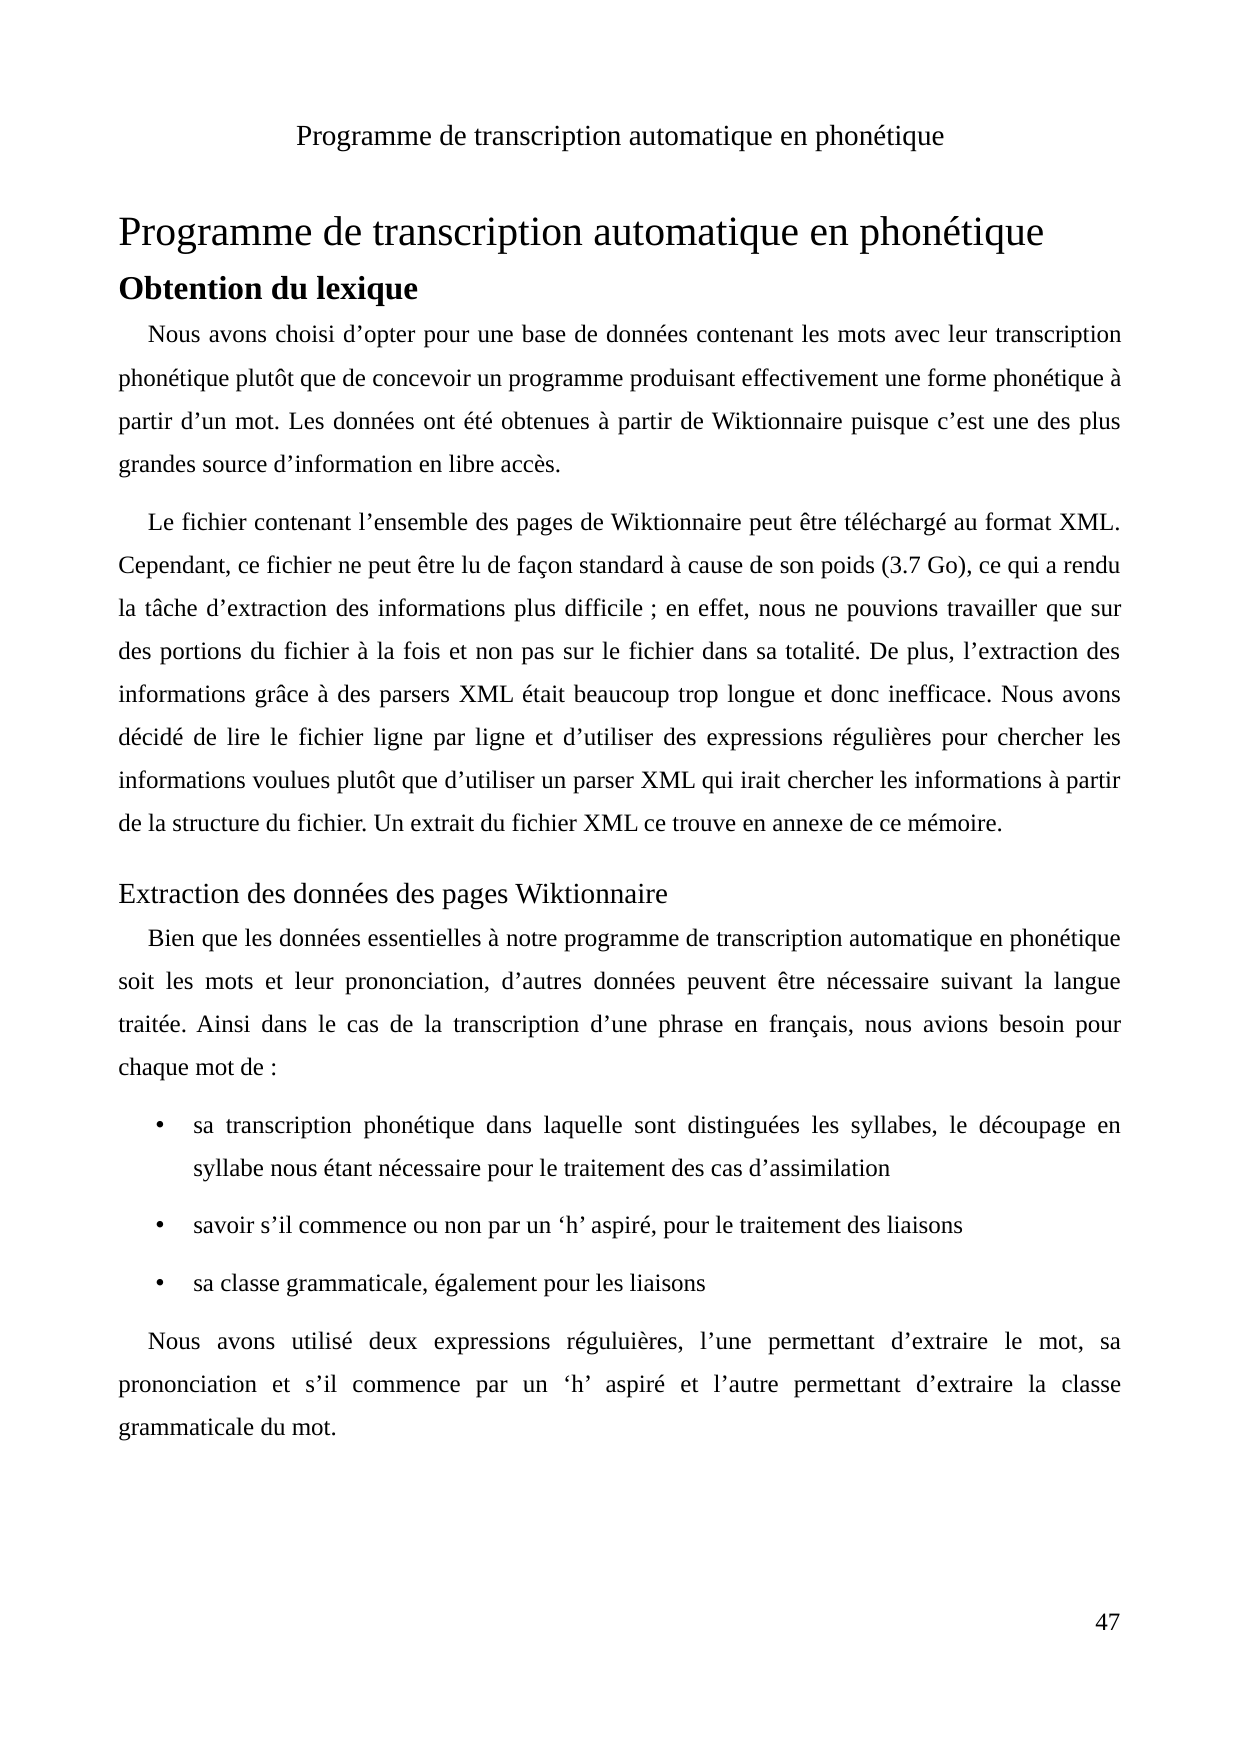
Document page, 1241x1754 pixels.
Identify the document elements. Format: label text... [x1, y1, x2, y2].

subtitle Programme de transcription automatique en phonétique [118, 206, 1122, 254]
subtitle Obtention du lexique [118, 269, 1122, 307]
subtitle Extraction des données des pages Wiktionnaire [118, 877, 1122, 910]
list sa transcription phonétique dans laquelle sont distinguées les syllabes, le découpage en syllabe nous étant nécessaire pour le traitement des cas d’assimilation [156, 1110, 1122, 1182]
list sa classe grammaticale, également pour les liaisons [156, 1268, 1122, 1297]
text Bien que les données essentielles à notre programme de transcription automatique en phonétique soit les mots et leur prononciation, d’autres données peuvent être nécessaire suivant la langue traitée. Ainsi dans le cas de la transcription d’une phrase en français, nous avions besoin pour chaque mot de : [118, 923, 1122, 1081]
text Nous avons utilisé deux expressions réguluières, l’une permettant d’extraire le mot, sa prononciation et s’il commence par un ‘h’ aspiré et l’autre permettant d’extraire la classe grammaticale du mot. [118, 1326, 1122, 1441]
text Nous avons choisi d’opter pour une base de données contenant les mots avec leur transcription phonétique plutôt que de concevoir un programme produisant effectivement une forme phonétique à partir d’un mot. Les données ont été obtenues à partir de Wiktionnaire puisque c’est une des plus grandes source d’information en libre accès. [118, 319, 1122, 478]
list savoir s’il commence ou non par un ‘h’ aspiré, pour le traitement des liaisons [156, 1211, 1122, 1239]
text Le fichier contenant l’ensemble des pages de Wiktionnaire peut être téléchargé au format XML. Cependant, ce fichier ne peut être lu de façon standard à cause de son poids (3.7 Go), ce qui a rendu la tâche d’extraction des informations plus difficile ; en effet, nous ne pouvions travailler que sur des portions du fichier à la fois et non pas sur le fichier dans sa totalité. De plus, l’extraction des informations grâce à des parsers XML était beaucoup trop longue et donc inefficace. Nous avons décidé de lire le fichier ligne par ligne et d’utiliser des expressions régulières pour chercher les informations voulues plutôt que d’utiliser un parser XML qui irait chercher les informations à partir de la structure du fichier. Un extrait du fichier XML ce trouve en annexe de ce mémoire. [118, 507, 1122, 837]
